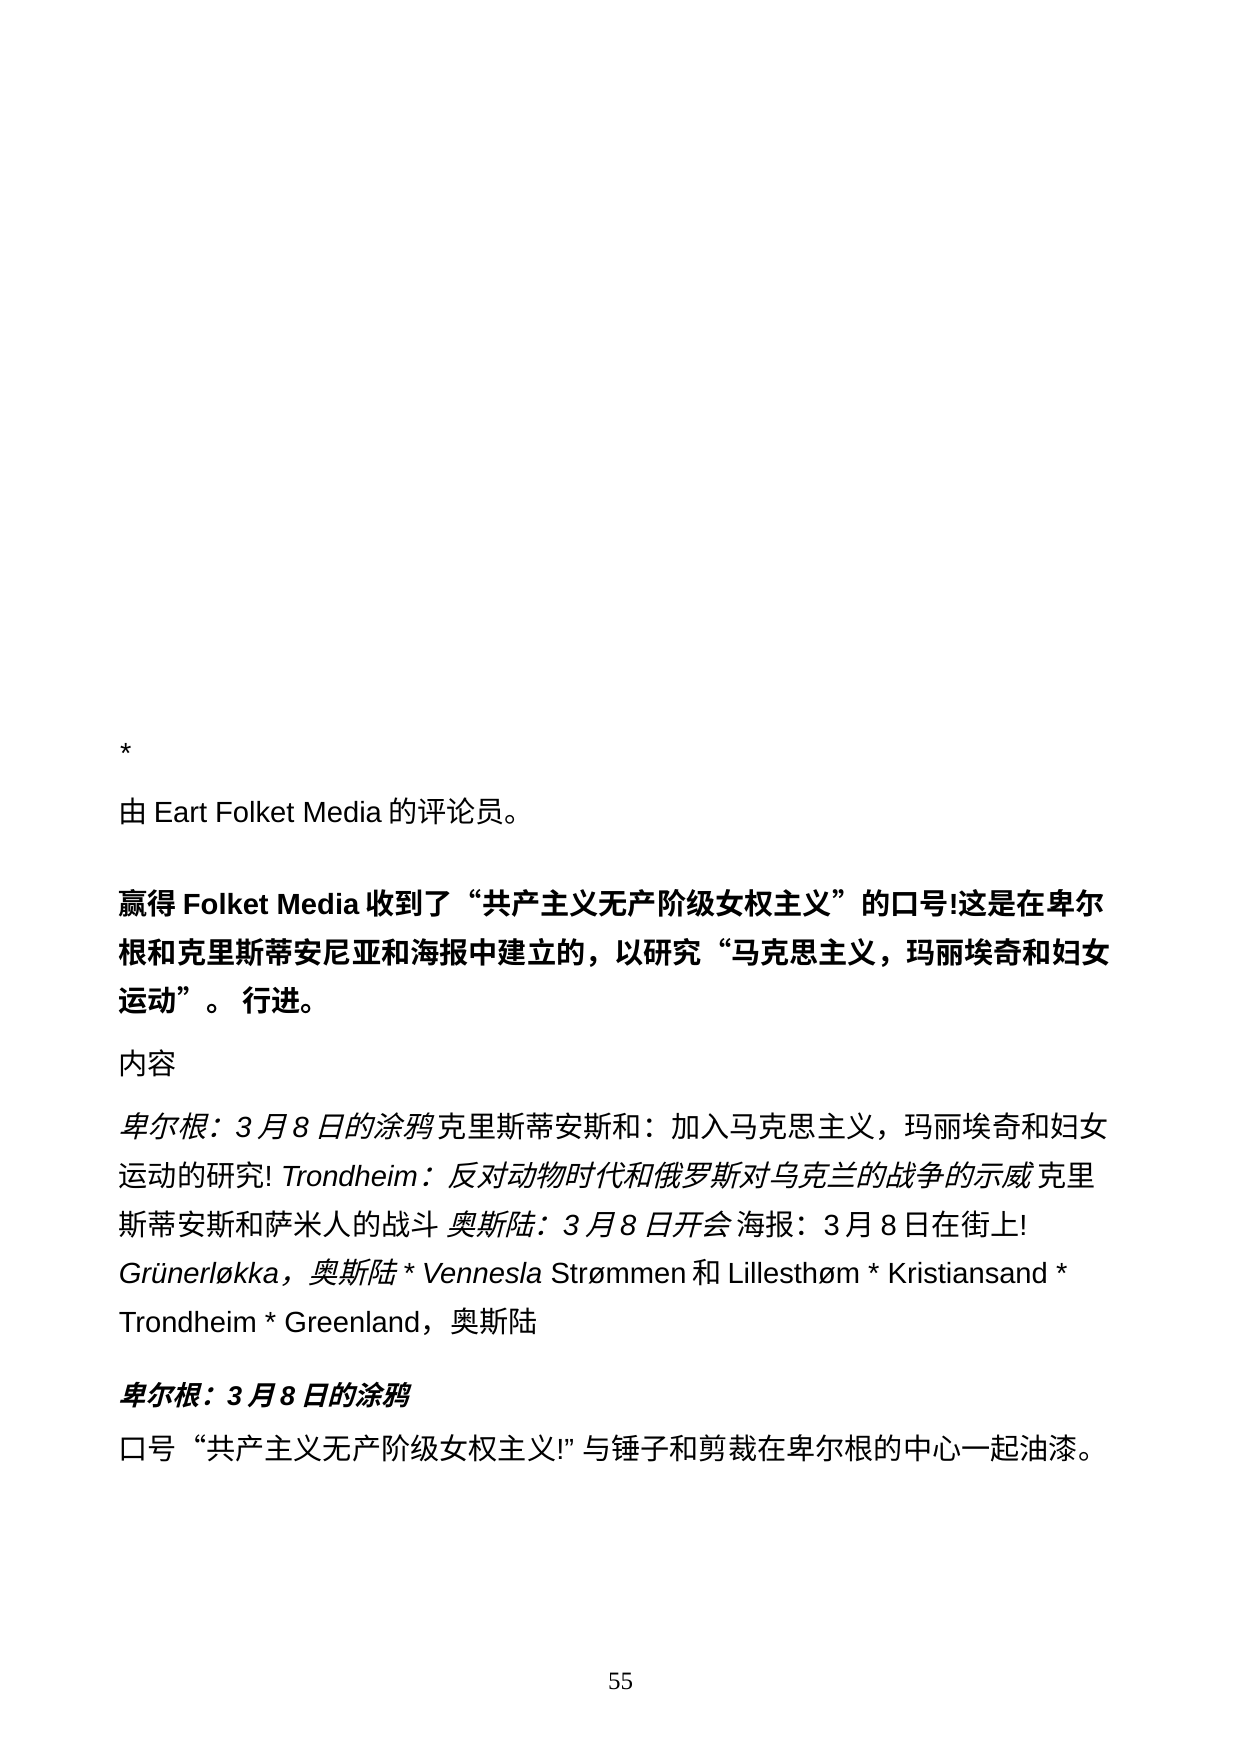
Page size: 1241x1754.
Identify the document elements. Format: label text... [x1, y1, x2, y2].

text 由Eart Folket Media的评论员。 [118, 789, 1122, 831]
text 赢得Folket Media收到了“共产主义无产阶级女权主义”的口号!这是在卑尔根和克里斯蒂安尼亚和海报中建立的，以研究“马克思主义，玛丽埃奇和妇女运动”。 行进。 [118, 881, 1122, 1020]
text * [118, 118, 1122, 769]
subtitle 卑尔根：3月8日的涂鸦 [118, 1374, 1122, 1413]
text 口号“共产主义无产阶级女权主义!” 与锤子和剪裁在卑尔根的中心一起油漆。 [118, 1426, 1122, 1468]
text 卑尔根：3月8日的涂鸦 克里斯蒂安斯和：加入马克思主义，玛丽埃奇和妇女运动的研究! Trondheim：反对动物时代和俄罗斯对乌克兰的战争的示威 克里斯蒂安斯和萨米人的战斗 奥斯陆：3月8日开会 海报：3月8日在街上! Grünerløkka，奥斯陆 * Vennesla Strømmen和Lillesthøm * Kristiansand * Trondheim * Greenland，奥斯陆 [118, 1104, 1122, 1340]
text 内容 [118, 1041, 1122, 1083]
